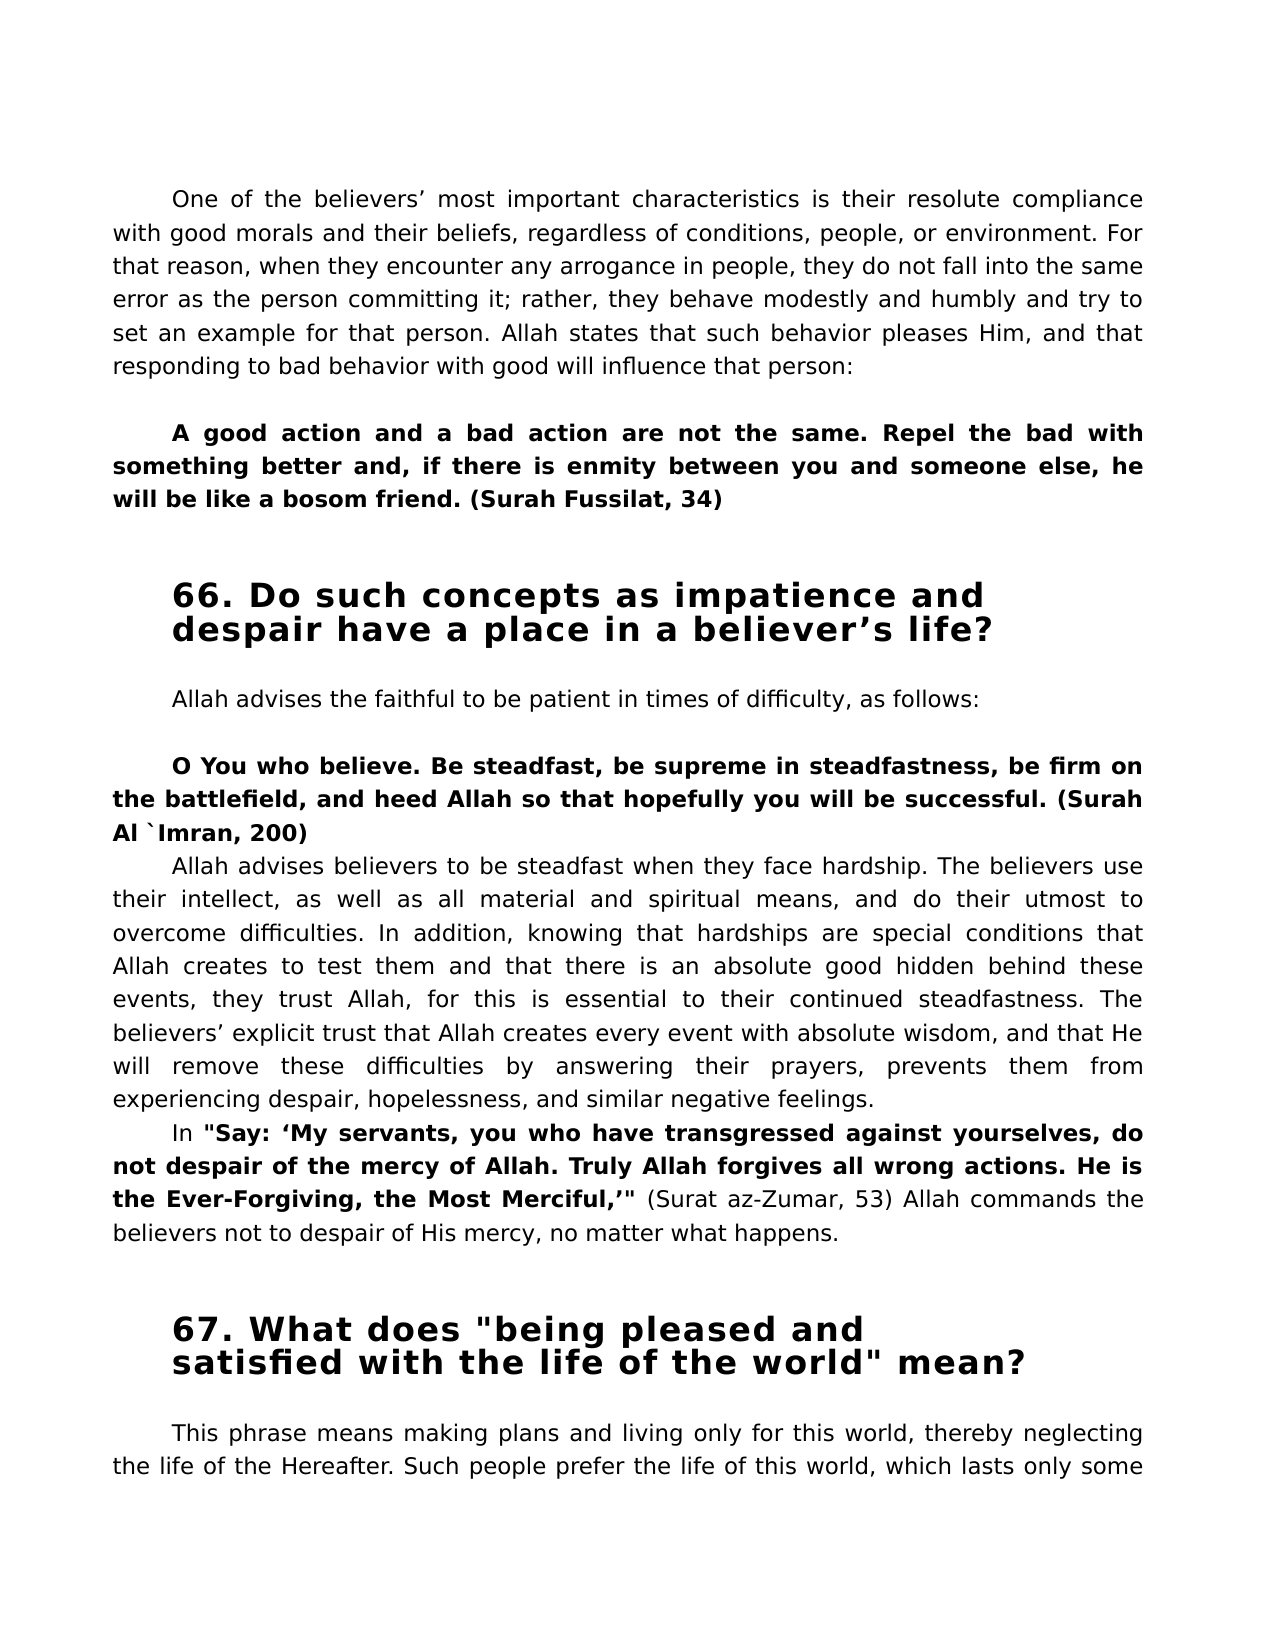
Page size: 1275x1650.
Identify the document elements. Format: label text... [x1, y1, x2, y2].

text This phrase means making plans and living only for this world, thereby neglecting the life of the Hereafter. Such people prefer the life of this world, which lasts only some [112, 1414, 1145, 1481]
text One of the believers’ most important characteristics is their resolute compliance with good morals and their beliefs, regardless of conditions, people, or environment. For that reason, when they encounter any arrogance in people, they do not fall into the same error as the person committing it; rather, they behave modestly and humbly and try to set an example for that person. Allah states that such behavior pleases Him, and that responding to bad behavior with good will influence that person: [112, 181, 1145, 381]
text A good action and a bad action are not the same. Repel the bad with something better and, if there is enmity between you and someone else, he will be like a bosom friend. (Surah Fussilat, 34) [112, 414, 1145, 514]
text In "Say: ‘My servants, you who have transgressed against yourselves, do not despair of the mercy of Allah. Truly Allah forgives all wrong actions. He is the Ever-Forgiving, the Most Merciful,’" (Surat az-Zumar, 53) Allah commands the believers not to despair of His mercy, no matter what happens. [112, 1114, 1145, 1248]
text 66. Do such concepts as impatience and [112, 581, 1145, 614]
text despair have a place in a believer’s life? [112, 614, 1145, 648]
text Allah advises the faithful to be patient in times of difficulty, as follows: [112, 681, 1145, 714]
text satisfied with the life of the world" mean? [112, 1348, 1145, 1381]
text 67. What does "being pleased and [112, 1314, 1145, 1348]
text O You who believe. Be steadfast, be supreme in steadfastness, be firm on the battlefield, and heed Allah so that hopefully you will be successful. (Surah Al `Imran, 200) [112, 748, 1145, 848]
text Allah advises believers to be steadfast when they face hardship. The believers use their intellect, as well as all material and spiritual means, and do their utmost to overcome difficulties. In addition, knowing that hardships are special conditions that Allah creates to test them and that there is an absolute good hidden behind these events, they trust Allah, for this is essential to their continued steadfastness. The believers’ explicit trust that Allah creates every event with absolute wisdom, and that He will remove these difficulties by answering their prayers, prevents them from experiencing despair, hopelessness, and similar negative feelings. [112, 848, 1145, 1114]
